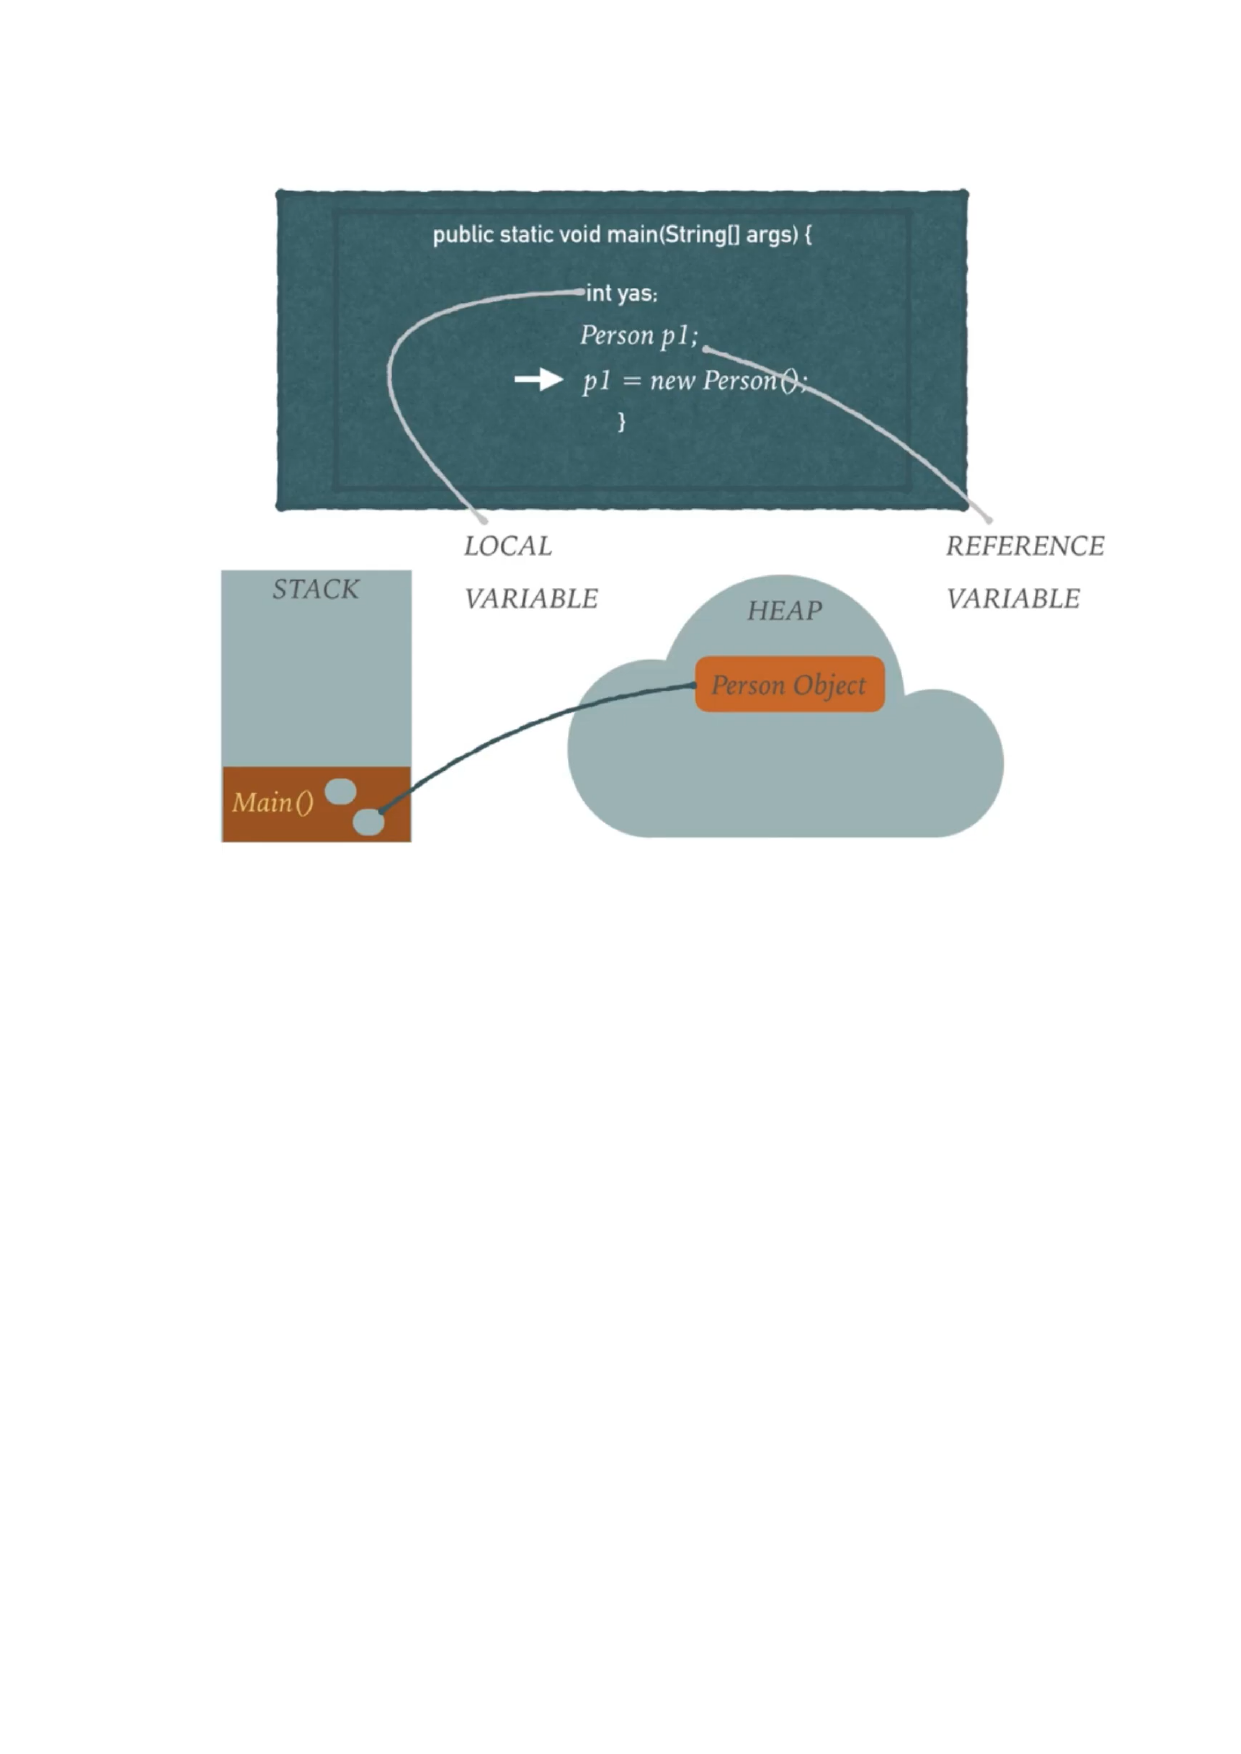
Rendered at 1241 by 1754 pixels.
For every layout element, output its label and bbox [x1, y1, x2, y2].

picture [118, 118, 1123, 866]
